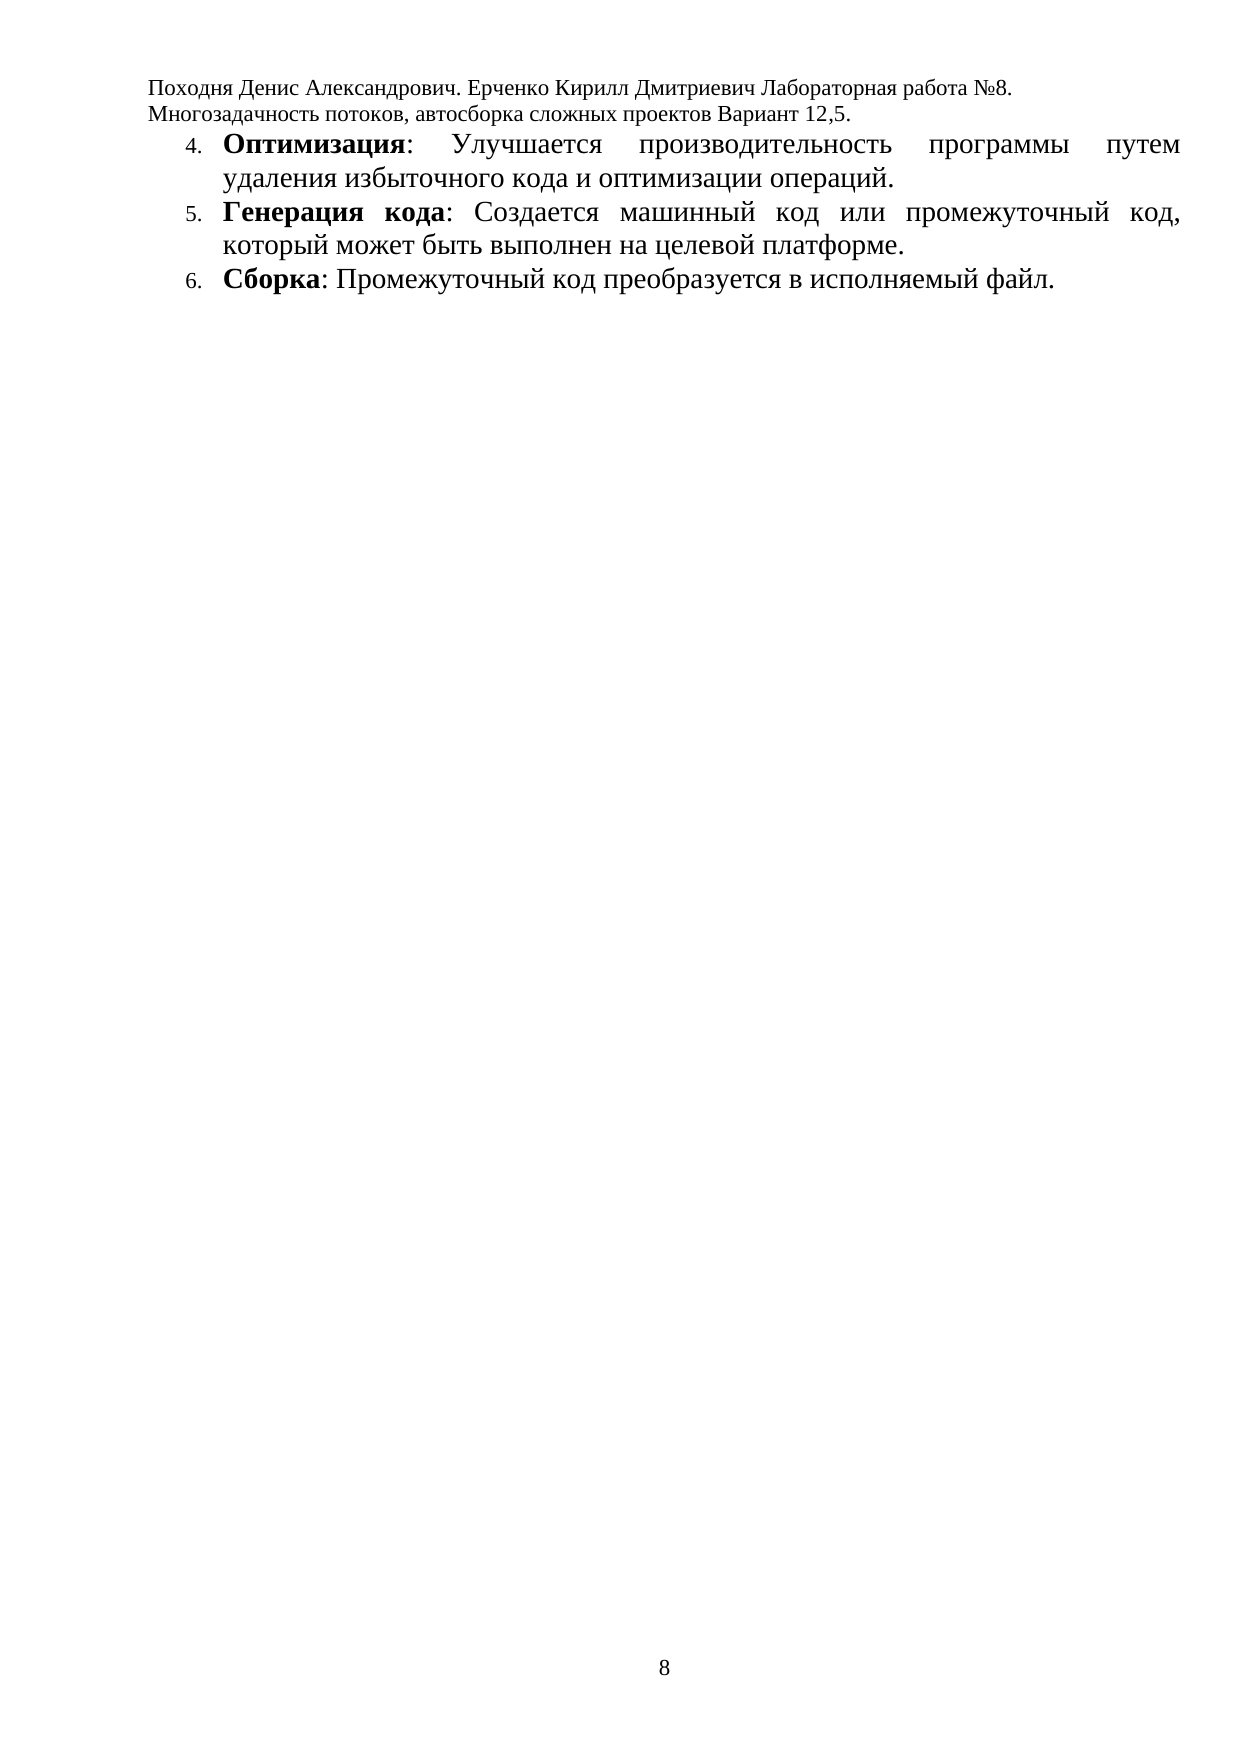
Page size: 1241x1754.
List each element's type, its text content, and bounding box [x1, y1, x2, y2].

list Оптимизация: Улучшается производительность программы путем удаления избыточного кода и оптимизации операций. [185, 127, 1181, 194]
list Сборка: Промежуточный код преобразуется в исполняемый файл. [185, 261, 1181, 294]
list Генерация кода: Создается машинный код или промежуточный код, который может быть выполнен на целевой платформе. [185, 194, 1181, 261]
